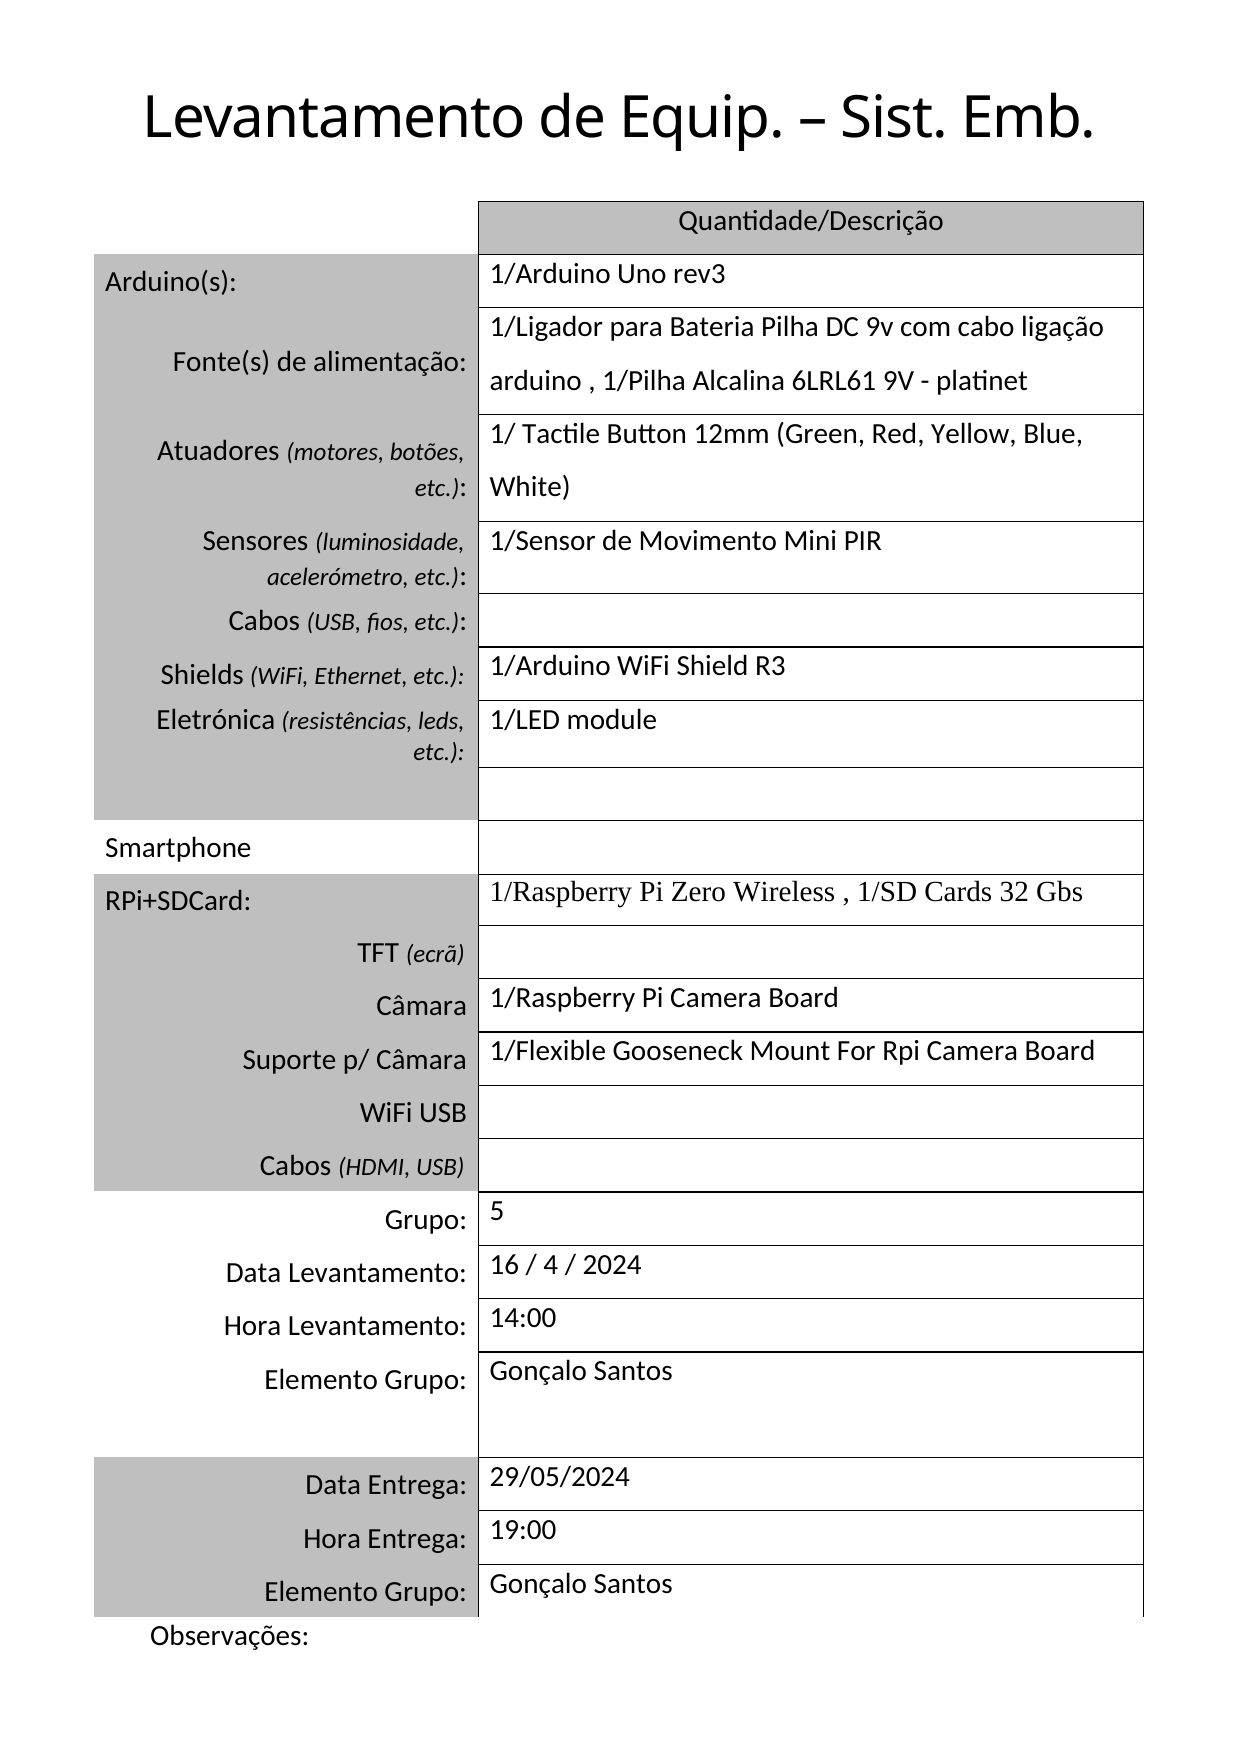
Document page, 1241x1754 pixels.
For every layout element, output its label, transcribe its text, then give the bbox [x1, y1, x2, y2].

table_cell Cabos (HDMI, USB) [94, 1138, 478, 1191]
table_cell [479, 926, 1143, 978]
title Levantamento de Equip. – Sist. Emb. [75, 75, 1165, 154]
table_cell [479, 594, 1143, 646]
table_cell RPi+SDCard: [94, 874, 478, 925]
table_cell 1/Arduino WiFi Shield R3 [479, 648, 1143, 700]
table_cell Eletrónica (resistências, leds, etc.): [94, 700, 478, 767]
table_cell Smartphone [94, 820, 478, 873]
table_cell 1/Raspberry Pi Zero Wireless , 1/SD Cards 32 Gbs [479, 875, 1143, 925]
table_header [94, 201, 478, 254]
table_cell [479, 768, 1143, 820]
table_cell Atuadores (motores, botões, etc.): [94, 414, 478, 521]
table_cell [94, 767, 478, 820]
table_cell 29/05/2024 [479, 1458, 1143, 1510]
table_cell Elemento Grupo: [94, 1564, 478, 1617]
table_cell 1/Ligador para Bateria Pilha DC 9v com cabo ligação arduino , 1/Pilha Alcalina 6LRL61 9V - platinet [479, 308, 1143, 414]
table_cell Elemento Grupo: [94, 1351, 478, 1405]
table_cell 14:00 [479, 1299, 1143, 1351]
table_cell Gonçalo Santos [479, 1353, 1143, 1405]
table_cell WiFi USB [94, 1085, 478, 1138]
table_cell [479, 1139, 1143, 1191]
list Observações: [150, 1617, 1165, 1653]
table_cell [479, 1405, 1143, 1457]
table_cell Grupo: [94, 1191, 478, 1245]
table_cell Cabos (USB, fios, etc.): [94, 593, 478, 646]
table_cell 1/Raspberry Pi Camera Board [479, 979, 1143, 1031]
table_cell Câmara [94, 978, 478, 1031]
table_cell Suporte p/ Câmara [94, 1031, 478, 1085]
table_cell 19:00 [479, 1511, 1143, 1564]
table_cell 1/ Tactile Button 12mm (Green, Red, Yellow, Blue, White) [479, 415, 1143, 521]
table_header Quantidade/Descrição [479, 202, 1143, 254]
table_cell Sensores (luminosidade, acelerómetro, etc.): [94, 521, 478, 593]
table_cell TFT (ecrã) [94, 925, 478, 978]
table_cell [94, 1405, 478, 1457]
table_cell Hora Levantamento: [94, 1298, 478, 1351]
table_cell 1/Flexible Gooseneck Mount For Rpi Camera Board [479, 1033, 1143, 1085]
table_cell Arduino(s): [94, 254, 478, 307]
table_cell [479, 1086, 1143, 1138]
table_cell 1/LED module [479, 701, 1143, 767]
table_cell [479, 821, 1143, 873]
table_cell 1/Sensor de Movimento Mini PIR [479, 522, 1143, 593]
table_cell Data Entrega: [94, 1457, 478, 1510]
table_cell Fonte(s) de alimentação: [94, 307, 478, 414]
table_cell Shields (WiFi, Ethernet, etc.): [94, 646, 478, 700]
table_cell Gonçalo Santos [479, 1565, 1143, 1617]
table_cell Hora Entrega: [94, 1510, 478, 1564]
table_cell 16 / 4 / 2024 [479, 1246, 1143, 1298]
table_cell 1/Arduino Uno rev3 [479, 255, 1143, 307]
table_cell Data Levantamento: [94, 1245, 478, 1298]
table_cell 5 [479, 1193, 1143, 1245]
